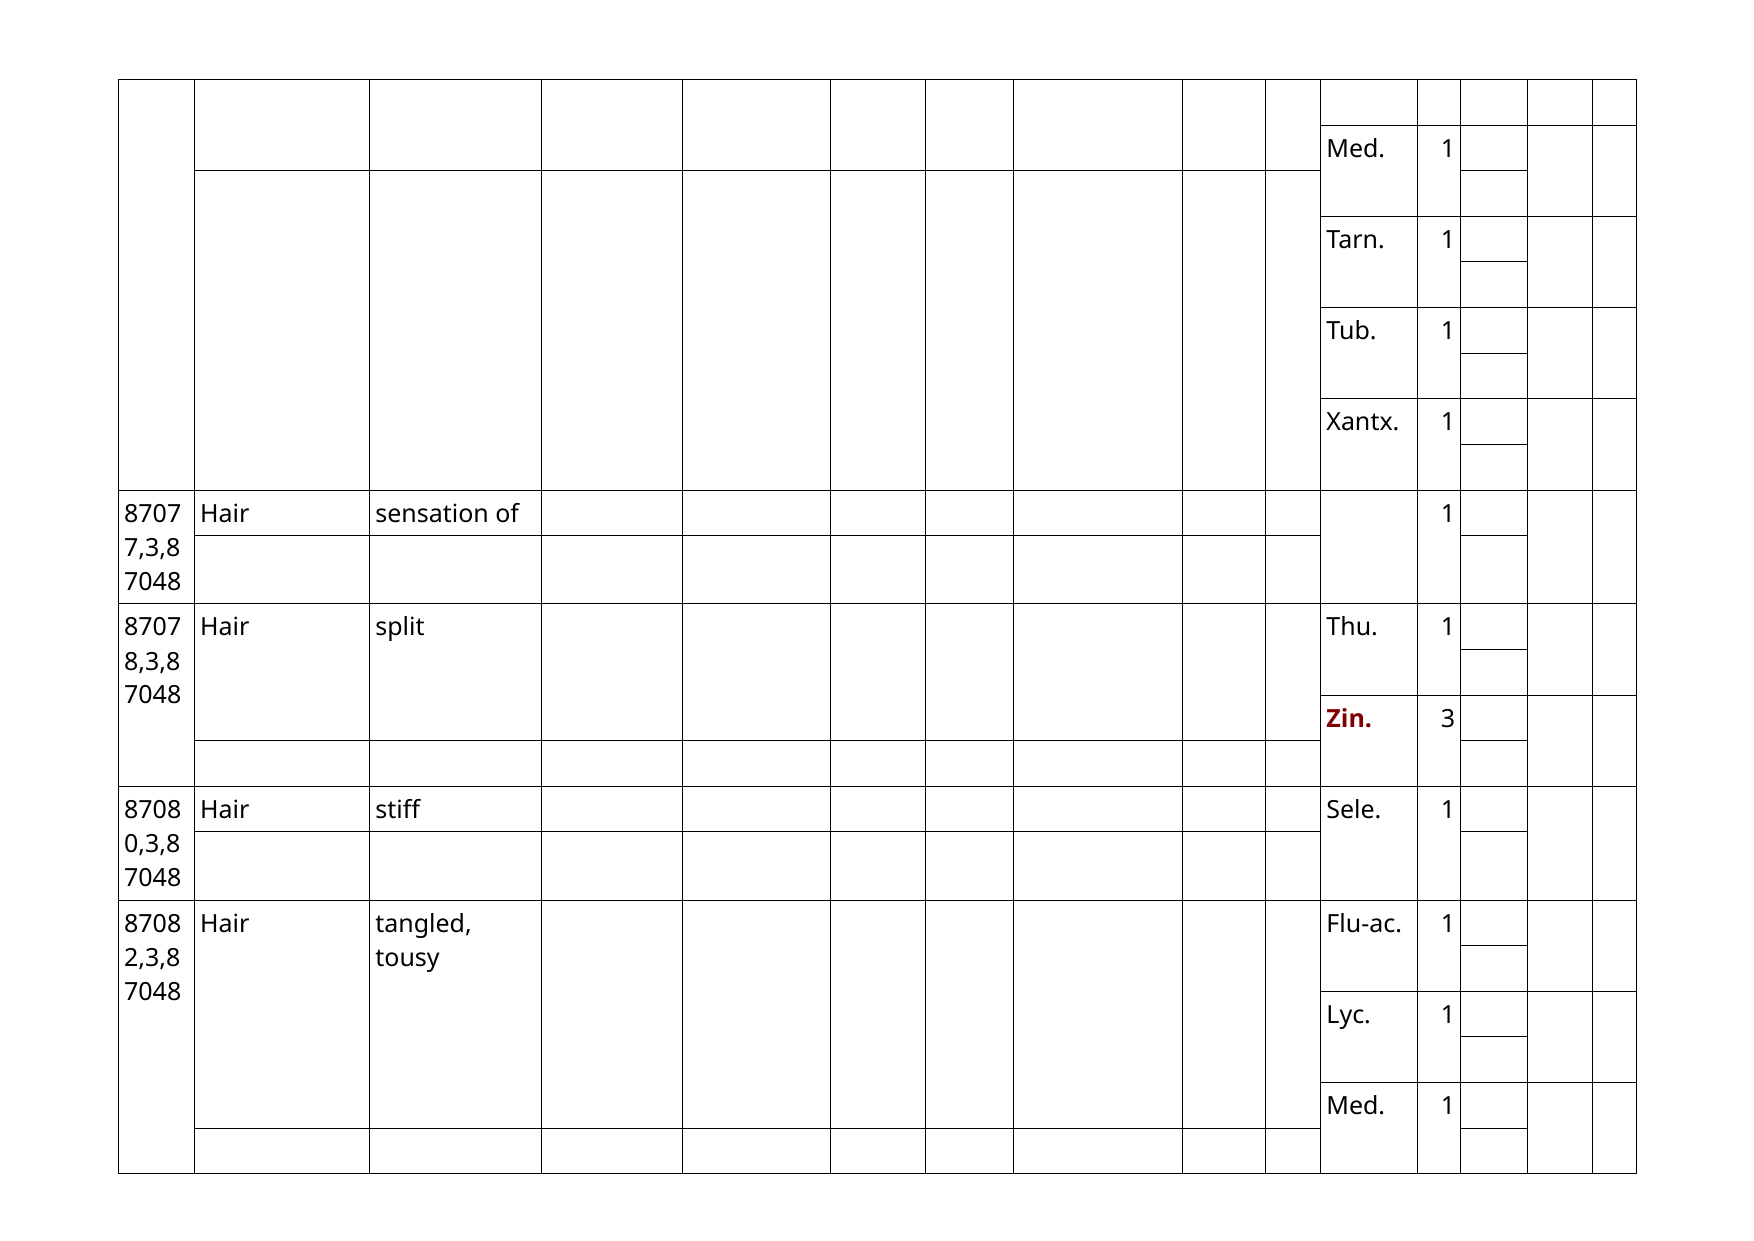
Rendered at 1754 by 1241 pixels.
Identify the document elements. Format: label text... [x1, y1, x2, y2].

table_cell [1461, 171, 1527, 216]
table_cell [1461, 491, 1527, 535]
table_cell [1183, 741, 1265, 786]
table_cell Flu-ac. [1321, 901, 1417, 991]
table_cell [119, 80, 194, 489]
table_cell [831, 741, 925, 786]
table_cell split [370, 604, 541, 740]
table_cell [1014, 741, 1182, 786]
table_cell [370, 171, 541, 489]
table_cell [1321, 491, 1417, 603]
table_cell [1461, 992, 1527, 1036]
table_cell [1593, 696, 1636, 786]
table_cell Hair [195, 901, 369, 1128]
table_cell [1461, 80, 1527, 124]
table_cell [1266, 901, 1320, 1128]
table_cell [1183, 536, 1265, 603]
table_cell [1266, 491, 1320, 535]
table_cell [1528, 901, 1592, 991]
table_cell [1528, 696, 1592, 786]
table_cell [831, 80, 925, 170]
table_cell [1528, 1083, 1592, 1173]
table_cell [683, 1129, 830, 1173]
table_cell [370, 1129, 541, 1173]
table_cell [1014, 80, 1182, 170]
table_cell [1461, 262, 1527, 307]
table_cell [831, 787, 925, 831]
table_cell [683, 741, 830, 786]
table_cell [1183, 787, 1265, 831]
table_cell [683, 491, 830, 535]
table_cell [1593, 1083, 1636, 1173]
table_cell 1 [1418, 1083, 1460, 1173]
table_cell [1183, 80, 1265, 170]
table_cell [1528, 399, 1592, 489]
table_cell [683, 901, 830, 1128]
table_cell [1461, 217, 1527, 261]
table_cell [542, 901, 682, 1128]
table_cell 1 [1418, 901, 1460, 991]
table_cell [1593, 901, 1636, 991]
table_cell [926, 80, 1013, 170]
table_cell [370, 80, 541, 170]
table_cell [926, 171, 1013, 489]
table_cell [1528, 217, 1592, 307]
table_cell [1183, 832, 1265, 899]
table_cell 87078,3,87048 [119, 604, 194, 786]
table_cell [1014, 1129, 1182, 1173]
table_cell 87082,3,87048 [119, 901, 194, 1173]
table_cell [1014, 604, 1182, 740]
table_cell [1593, 80, 1636, 124]
table_cell [542, 1129, 682, 1173]
table_cell [1461, 901, 1527, 945]
table_cell [542, 787, 682, 831]
table_cell 1 [1418, 217, 1460, 307]
table_cell [1266, 1129, 1320, 1173]
table_cell [831, 604, 925, 740]
table_cell [926, 832, 1013, 899]
table_cell [831, 536, 925, 603]
table_cell 1 [1418, 787, 1460, 899]
table_cell [926, 787, 1013, 831]
table_cell [1461, 787, 1527, 831]
table_cell [926, 741, 1013, 786]
table_cell Hair [195, 491, 369, 535]
table_cell [195, 1129, 369, 1173]
table_cell [1266, 80, 1320, 170]
table_cell [1266, 536, 1320, 603]
table_cell [195, 536, 369, 603]
table_cell [683, 787, 830, 831]
table_cell [831, 1129, 925, 1173]
table_cell [542, 80, 682, 170]
table_cell [1461, 536, 1527, 603]
table_cell [1461, 650, 1527, 694]
table_cell Tub. [1321, 308, 1417, 398]
table_cell [1266, 171, 1320, 489]
table_cell [1461, 445, 1527, 489]
table_cell 87080,3,87048 [119, 787, 194, 899]
table_cell [683, 536, 830, 603]
table_cell [1593, 308, 1636, 398]
table_cell [195, 832, 369, 899]
table_cell [1461, 946, 1527, 991]
table_cell [1528, 787, 1592, 899]
table_cell [1593, 604, 1636, 694]
table_cell Hair [195, 604, 369, 740]
table_cell Med. [1321, 126, 1417, 216]
table_cell Hair [195, 787, 369, 831]
table_cell Thu. [1321, 604, 1417, 694]
table_cell [926, 536, 1013, 603]
table_cell [1593, 126, 1636, 216]
table_cell [1014, 491, 1182, 535]
table_cell 1 [1418, 308, 1460, 398]
table_cell [1183, 604, 1265, 740]
table_cell [370, 741, 541, 786]
table_cell [1418, 80, 1460, 124]
table_cell Xantx. [1321, 399, 1417, 489]
table_cell [370, 832, 541, 899]
table_cell [542, 604, 682, 740]
table_cell [683, 171, 830, 489]
table_cell [1461, 832, 1527, 899]
table_cell [831, 901, 925, 1128]
table_cell [1528, 491, 1592, 603]
table_cell [542, 536, 682, 603]
table_cell [831, 491, 925, 535]
table_cell 1 [1418, 604, 1460, 694]
table_cell Tarn. [1321, 217, 1417, 307]
table_cell tangled, tousy [370, 901, 541, 1128]
table_cell [1266, 832, 1320, 899]
table_cell [1461, 126, 1527, 170]
table_cell Sele. [1321, 787, 1417, 899]
table_cell 1 [1418, 126, 1460, 216]
table_cell [1593, 992, 1636, 1082]
table_cell [1183, 491, 1265, 535]
table_cell [1593, 491, 1636, 603]
table_cell Med. [1321, 1083, 1417, 1173]
table_cell [831, 832, 925, 899]
table_cell [926, 491, 1013, 535]
table_cell [1014, 901, 1182, 1128]
table_cell [1266, 787, 1320, 831]
table_cell [1461, 1083, 1527, 1128]
table_cell [831, 171, 925, 489]
table_cell [1461, 696, 1527, 740]
table_cell [1461, 604, 1527, 649]
table_cell [1528, 80, 1592, 124]
table_cell 1 [1418, 399, 1460, 489]
table_cell [1266, 741, 1320, 786]
table_cell [1593, 399, 1636, 489]
table_cell stiff [370, 787, 541, 831]
table_cell [683, 832, 830, 899]
table_cell Lyc. [1321, 992, 1417, 1082]
table_cell [1014, 832, 1182, 899]
table_cell [370, 536, 541, 603]
table_cell [542, 741, 682, 786]
table_cell [1183, 901, 1265, 1128]
table_cell [1528, 308, 1592, 398]
table_cell [1461, 308, 1527, 353]
table_cell [542, 832, 682, 899]
table_cell [683, 80, 830, 170]
table_cell [195, 171, 369, 489]
table_cell [1593, 217, 1636, 307]
table_cell [1528, 126, 1592, 216]
table_cell [1014, 536, 1182, 603]
table_cell [1461, 1129, 1527, 1173]
table_cell Zin. [1321, 696, 1417, 786]
table_cell [542, 491, 682, 535]
table_cell [1461, 354, 1527, 398]
table_cell [926, 604, 1013, 740]
table_cell sensation of [370, 491, 541, 535]
table_cell [1593, 787, 1636, 899]
table_cell 1 [1418, 992, 1460, 1082]
table_cell [195, 80, 369, 170]
table_cell [926, 901, 1013, 1128]
table_cell [683, 604, 830, 740]
table_cell [1461, 399, 1527, 444]
table_cell [1528, 992, 1592, 1082]
table_cell 1 [1418, 491, 1460, 603]
table_cell [542, 171, 682, 489]
table_cell [926, 1129, 1013, 1173]
table_cell [1266, 604, 1320, 740]
table_cell [1183, 171, 1265, 489]
table_cell [1461, 741, 1527, 786]
table_cell [1014, 171, 1182, 489]
table_cell [195, 741, 369, 786]
table_cell 3 [1418, 696, 1460, 786]
table_cell [1528, 604, 1592, 694]
table_cell [1014, 787, 1182, 831]
table_cell [1461, 1037, 1527, 1082]
table_cell [1183, 1129, 1265, 1173]
table_cell [1321, 80, 1417, 124]
table_cell 87077,3,87048 [119, 491, 194, 603]
